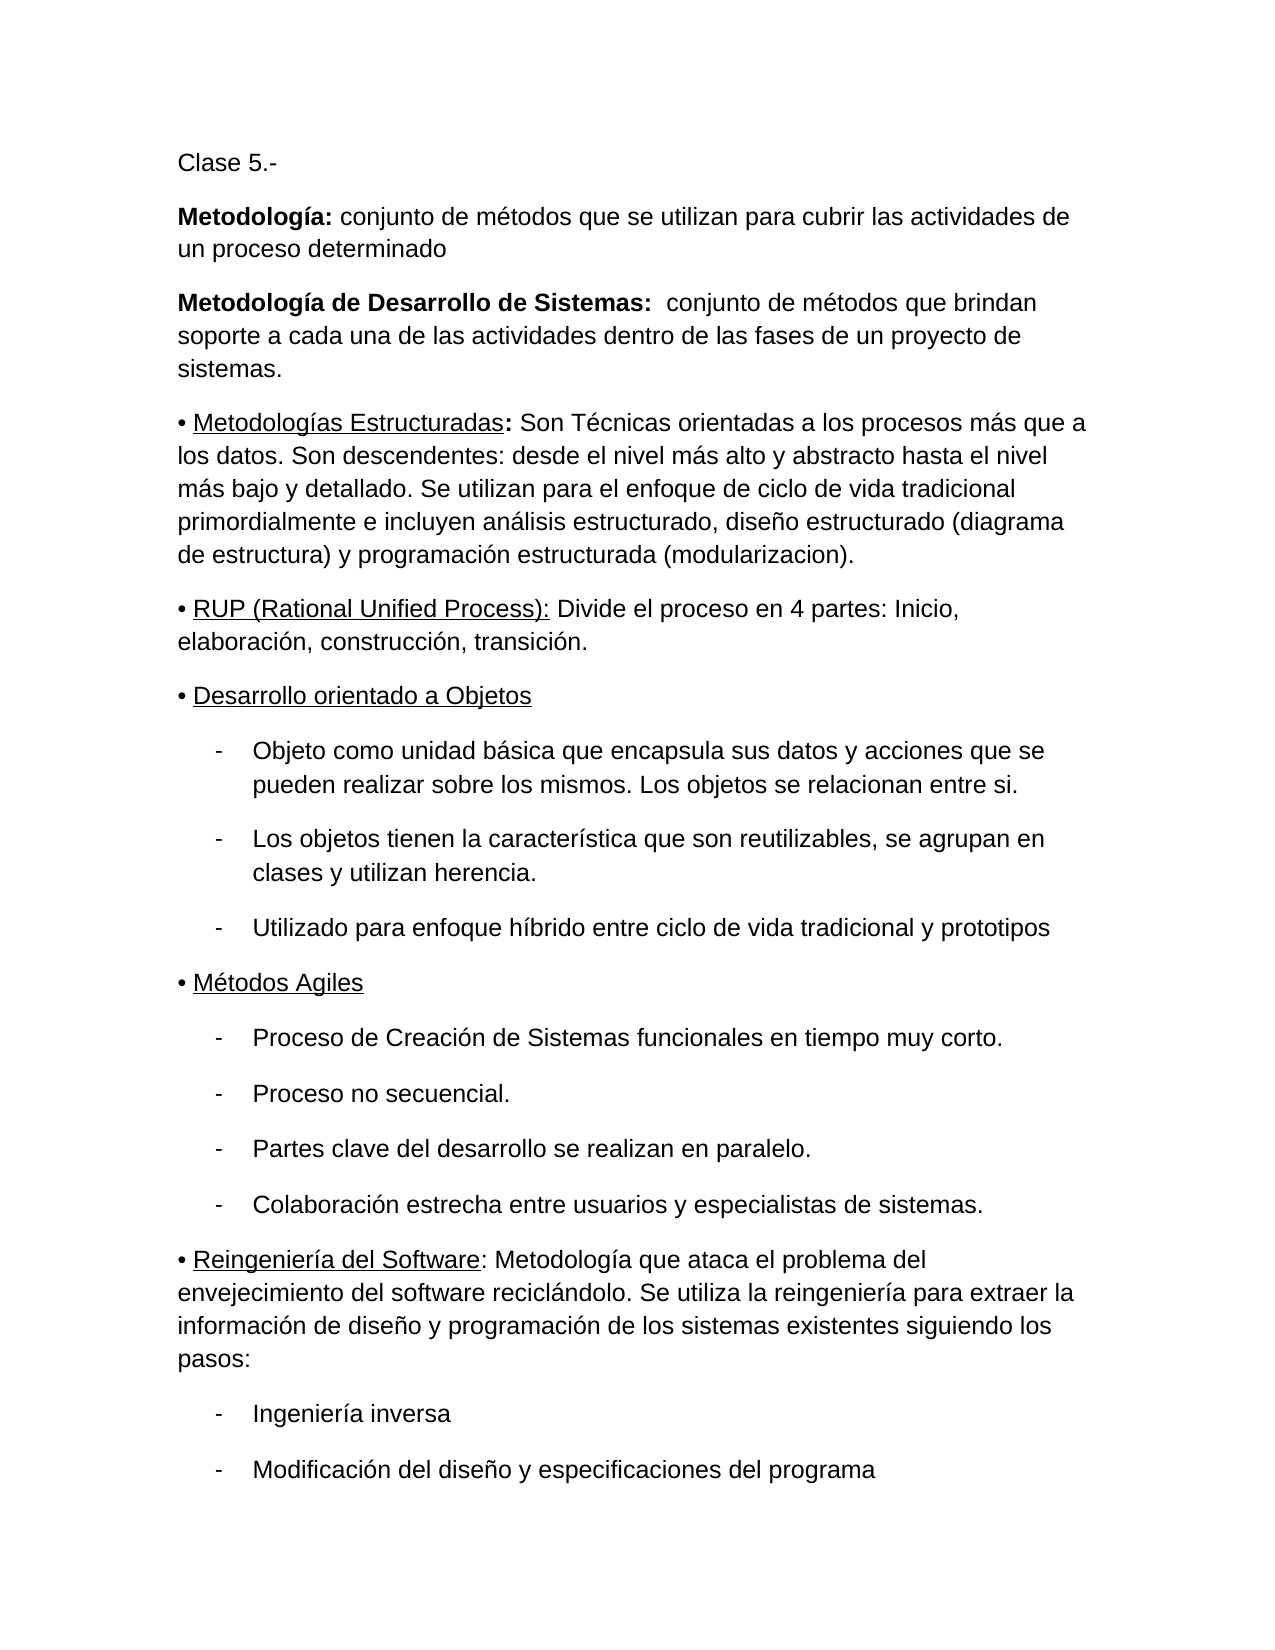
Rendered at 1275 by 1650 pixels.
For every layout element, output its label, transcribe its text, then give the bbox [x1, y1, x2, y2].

text • Métodos Agiles [177, 968, 1098, 997]
list Modificación del diseño y especificaciones del programa [215, 1454, 1098, 1484]
list Proceso no secuencial. [215, 1078, 1098, 1108]
text • Metodologías Estructuradas: Son Técnicas orientadas a los procesos más que a los datos. Son descendentes: desde el nivel más alto y abstracto hasta el nivel más bajo y detallado. Se utilizan para el enfoque de ciclo de vida tradicional primordialmente e incluyen análisis estructurado, diseño estructurado (diagrama de estructura) y programación estructurada (modularizacion). [177, 408, 1098, 569]
text Metodología: conjunto de métodos que se utilizan para cubrir las actividades de un proceso determinado [177, 201, 1098, 263]
list Colaboración estrecha entre usuarios y especialistas de sistemas. [215, 1189, 1098, 1220]
text Metodología de Desarrollo de Sistemas: conjunto de métodos que brindan soporte a cada una de las actividades dentro de las fases de un proyecto de sistemas. [177, 288, 1098, 383]
text • Reingeniería del Software: Metodología que ataca el problema del envejecimiento del software reciclándolo. Se utiliza la reingeniería para extraer la información de diseño y programación de los sistemas existentes siguiendo los pasos: [177, 1245, 1098, 1373]
text • RUP (Rational Unified Process): Divide el proceso en 4 partes: Inicio, elaboración, construcción, transición. [177, 594, 1098, 656]
text • Desarrollo orientado a Objetos [177, 681, 1098, 710]
list Ingeniería inversa [215, 1398, 1098, 1429]
text Clase 5.- [177, 148, 1098, 176]
list Los objetos tienen la característica que son reutilizables, se agrupan en clases y utilizan herencia. [215, 823, 1098, 887]
list Proceso de Creación de Sistemas funcionales en tiempo muy corto. [215, 1022, 1098, 1052]
list Partes clave del desarrollo se realizan en paralelo. [215, 1133, 1098, 1164]
list Objeto como unidad básica que encapsula sus datos y acciones que se pueden realizar sobre los mismos. Los objetos se relacionan entre si. [215, 735, 1098, 798]
list Utilizado para enfoque híbrido entre ciclo de vida tradicional y prototipos [215, 912, 1098, 943]
